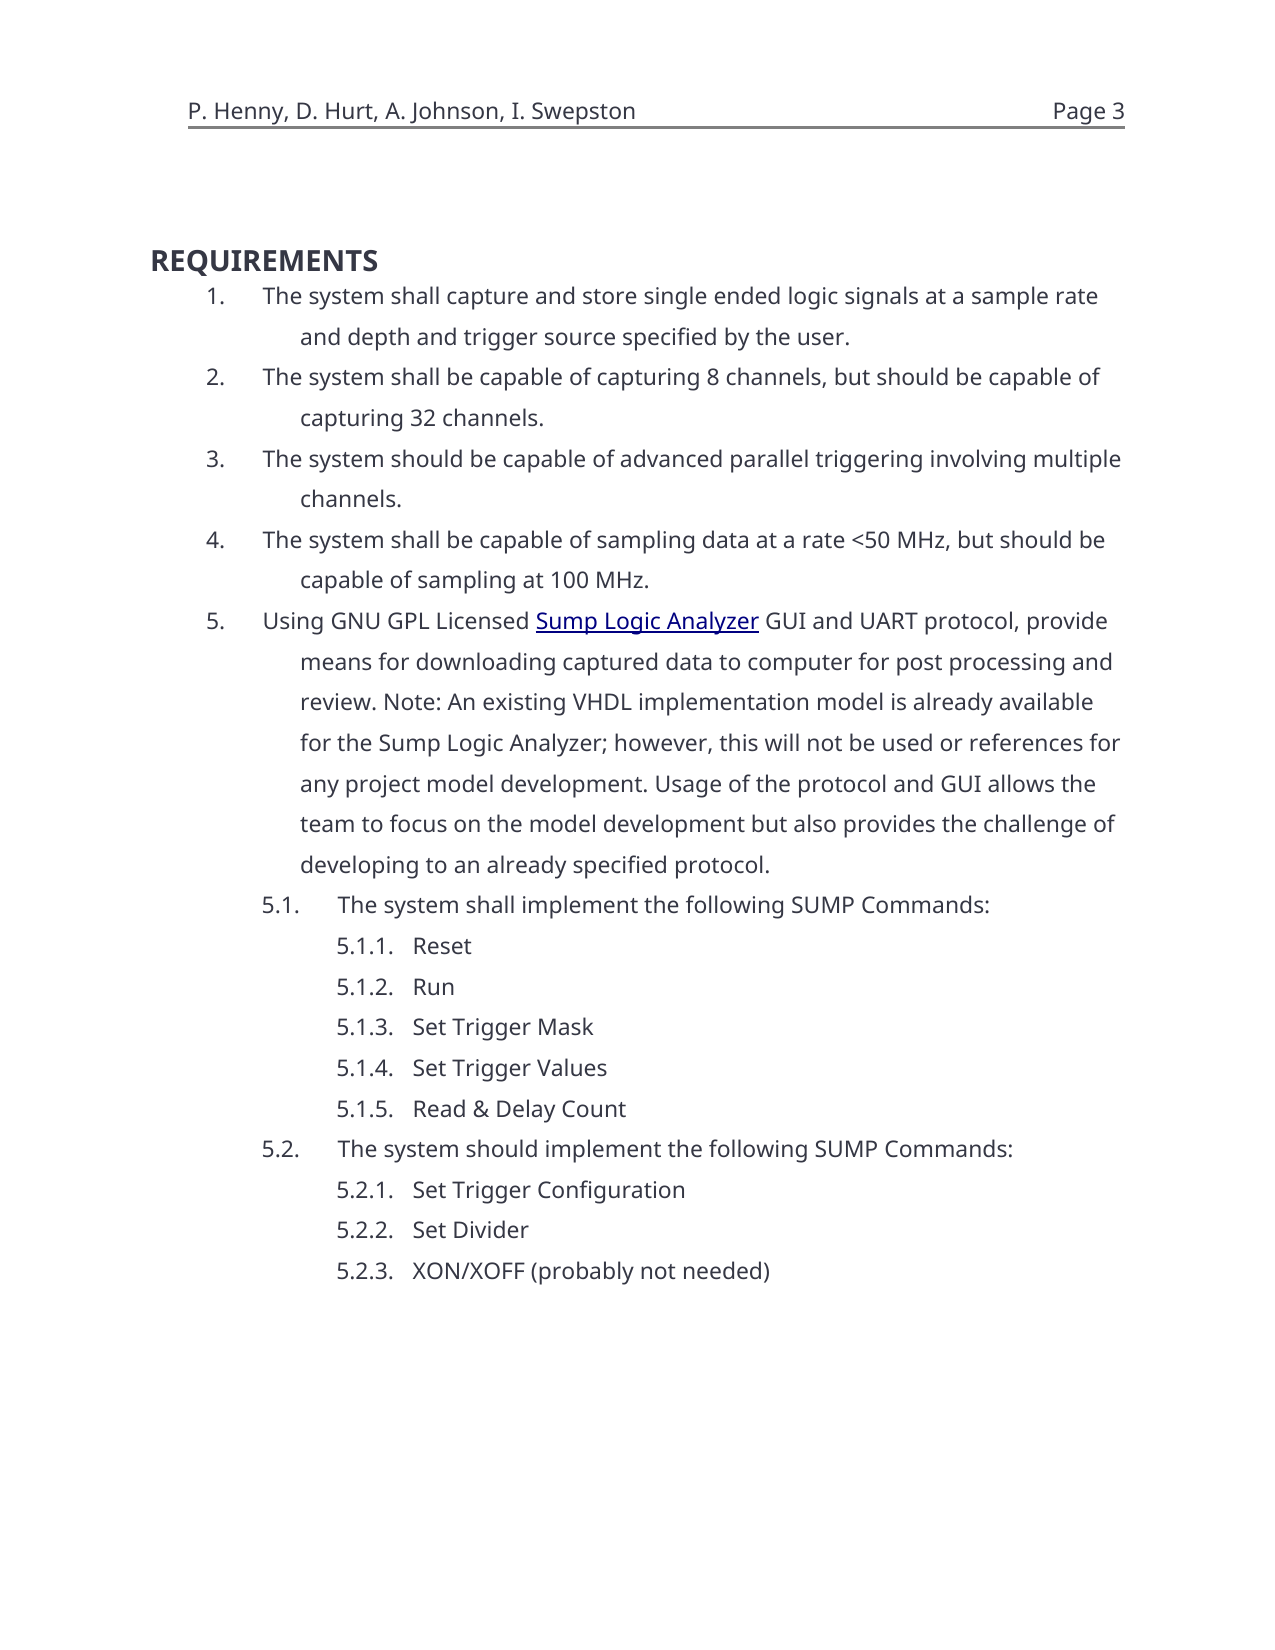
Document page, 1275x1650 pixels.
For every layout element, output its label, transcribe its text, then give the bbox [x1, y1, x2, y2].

list Set Trigger Configuration [187, 1174, 1125, 1205]
list The system shall implement the following SUMP Commands: [187, 889, 1125, 921]
list Using GNU GPL Licensed Sump Logic Analyzer GUI and UART protocol, provide means for downloading captured data to computer for post processing and review. Note: An existing VHDL implementation model is already available for the Sump Logic Analyzer; however, this will not be used or references for any project model development. Usage of the protocol and GUI allows the team to focus on the model development but also provides the challenge of developing to an already specified protocol. [187, 605, 1125, 880]
list Read & Delay Count [187, 1093, 1125, 1124]
list Reset [187, 930, 1125, 961]
list Run [187, 971, 1125, 1002]
list The system shall capture and store single ended logic signals at a sample rate and depth and trigger source specified by the user. [187, 280, 1125, 352]
list Set Divider [187, 1214, 1125, 1246]
list Set Trigger Mask [187, 1011, 1125, 1043]
list Set Trigger Values [187, 1052, 1125, 1083]
subtitle REQUIREMENTS [150, 240, 1125, 280]
list The system should implement the following SUMP Commands: [187, 1133, 1125, 1164]
list XON/XOFF (probably not needed) [187, 1255, 1125, 1286]
list The system should be capable of advanced parallel triggering involving multiple channels. [187, 443, 1125, 514]
list The system shall be capable of capturing 8 channels, but should be capable of capturing 32 channels. [187, 361, 1125, 433]
list The system shall be capable of sampling data at a rate <50 MHz, but should be capable of sampling at 100 MHz. [187, 524, 1125, 596]
